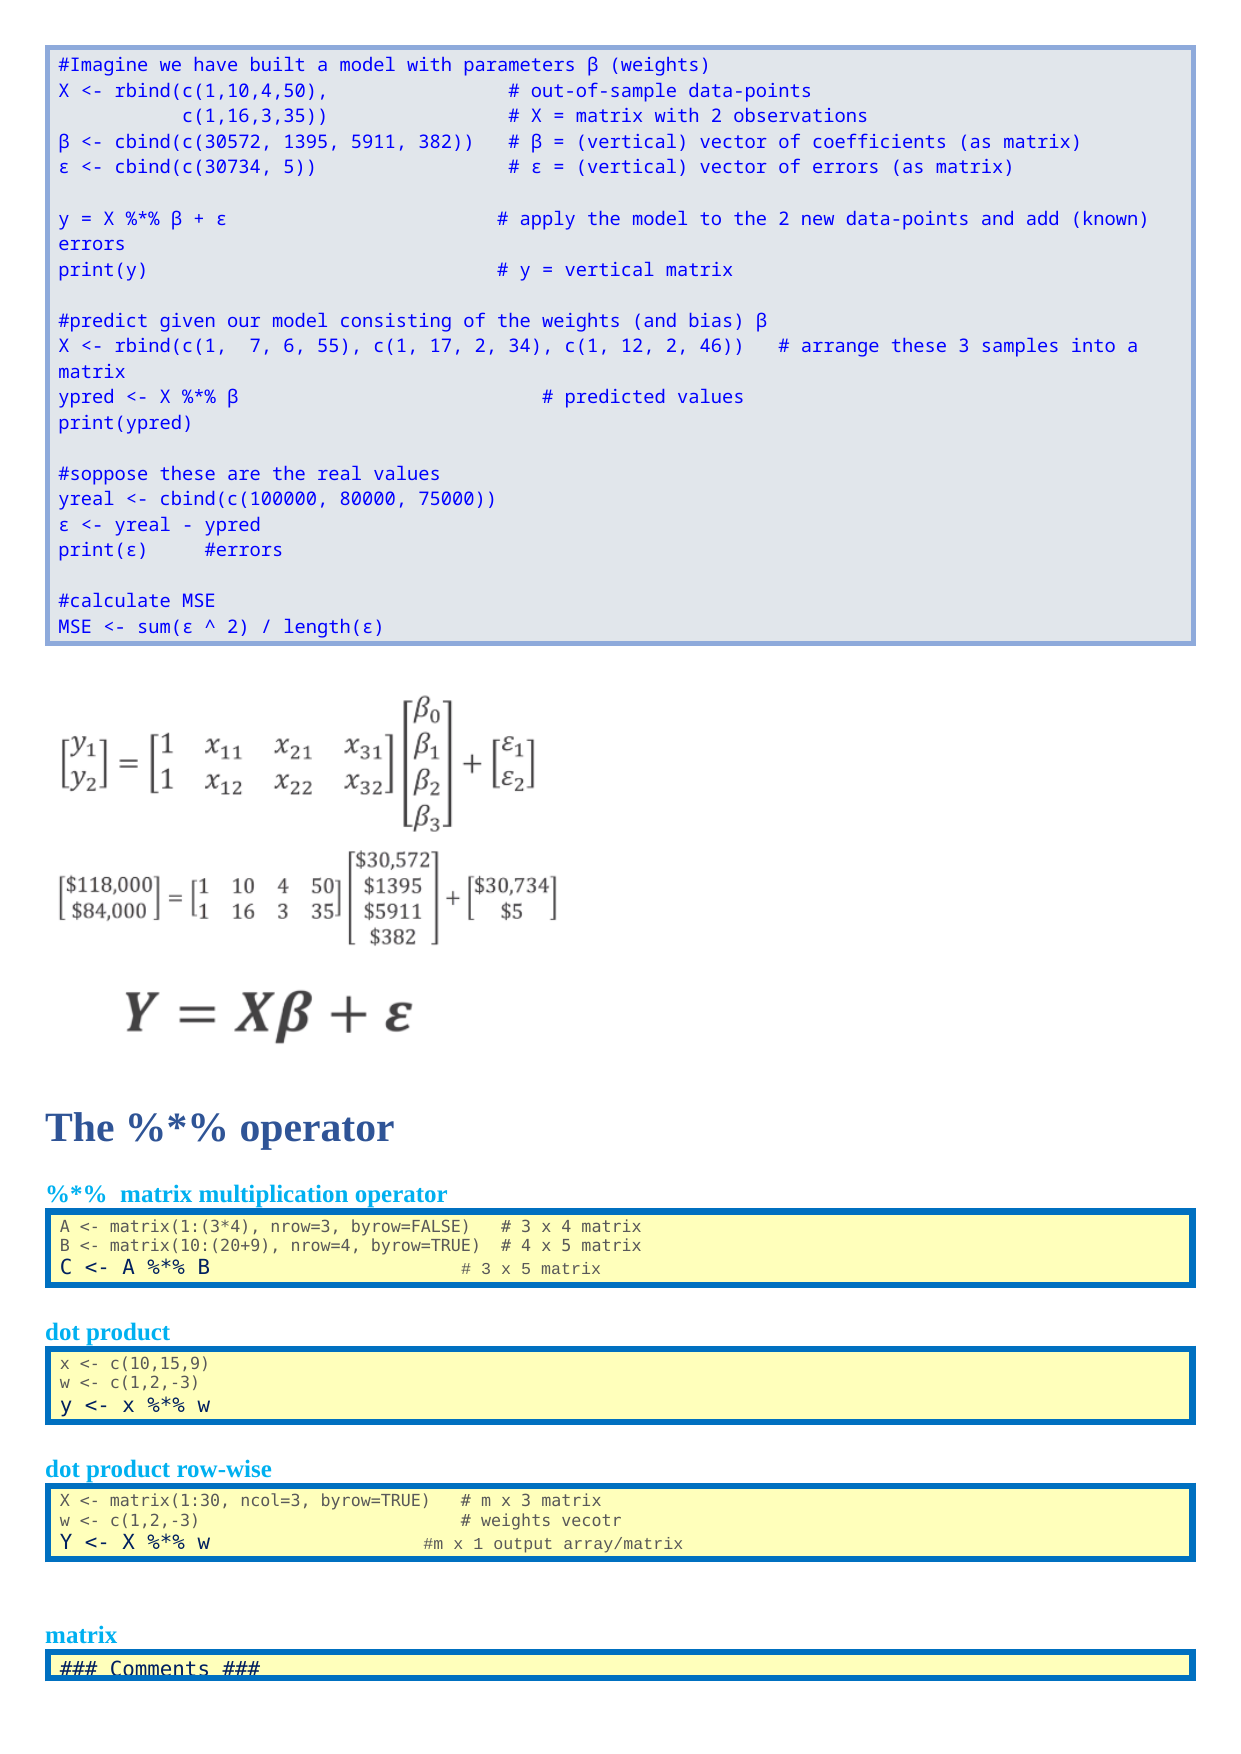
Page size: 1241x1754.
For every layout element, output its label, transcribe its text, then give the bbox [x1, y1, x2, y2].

text ### Comments ### [51, 1655, 1189, 1675]
text w <- c(1,2,-3) [51, 1365, 1189, 1384]
title matrix [45, 1620, 1196, 1649]
title dot product row-wise [45, 1454, 1196, 1483]
text X <- rbind(c(1, 7, 6, 55), c(1, 17, 2, 34), c(1, 12, 2, 46)) # arrange these 3 samples into a matrix [50, 326, 1191, 377]
text The %*% operator [45, 1103, 1196, 1151]
text C <- A %*% B # 3 x 5 matrix [51, 1247, 1189, 1282]
text #soppose these are the real values [50, 453, 1191, 479]
text y <- x %*% w [51, 1384, 1189, 1419]
text c(1,16,3,35)) # X = matrix with 2 observations [50, 96, 1191, 122]
text print(ε) #errors [50, 530, 1191, 555]
text X <- matrix(1:30, ncol=3, byrow=TRUE) # m x 3 matrix [51, 1489, 1189, 1502]
text y = X %*% β + ε # apply the model to the 2 new data-points and add (known) errors [50, 198, 1191, 249]
text Y <- X %*% w #m x 1 output array/matrix [51, 1521, 1189, 1556]
text A <- matrix(1:(3*4), nrow=3, byrow=FALSE) # 3 x 4 matrix [51, 1215, 1189, 1228]
text X <- rbind(c(1,10,4,50), # out-of-sample data-points [50, 71, 1191, 96]
title dot product [45, 1317, 1196, 1346]
text ε <- yreal - ypred [50, 504, 1191, 530]
text ypred <- X %*% β # predicted values [50, 377, 1191, 402]
title %*% matrix multiplication operator [45, 1179, 1196, 1208]
picture [45, 671, 579, 1062]
text B <- matrix(10:(20+9), nrow=4, byrow=TRUE) # 4 x 5 matrix [51, 1228, 1189, 1247]
text β <- cbind(c(30572, 1395, 5911, 382)) # β = (vertical) vector of coefficients (as matrix) [50, 122, 1191, 147]
text MSE <- sum(ε ^ 2) / length(ε) [50, 606, 1191, 641]
text print(ypred) [50, 402, 1191, 428]
text ε <- cbind(c(30734, 5)) # ε = (vertical) vector of errors (as matrix) [50, 147, 1191, 173]
text x <- c(10,15,9) [51, 1352, 1189, 1365]
text #predict given our model consisting of the weights (and bias) β [50, 300, 1191, 326]
text yreal <- cbind(c(100000, 80000, 75000)) [50, 479, 1191, 504]
text w <- c(1,2,-3) # weights vecotr [51, 1502, 1189, 1521]
text #calculate MSE [50, 581, 1191, 606]
text print(y) # y = vertical matrix [50, 249, 1191, 275]
text #Imagine we have built a model with parameters β (weights) [50, 50, 1191, 71]
